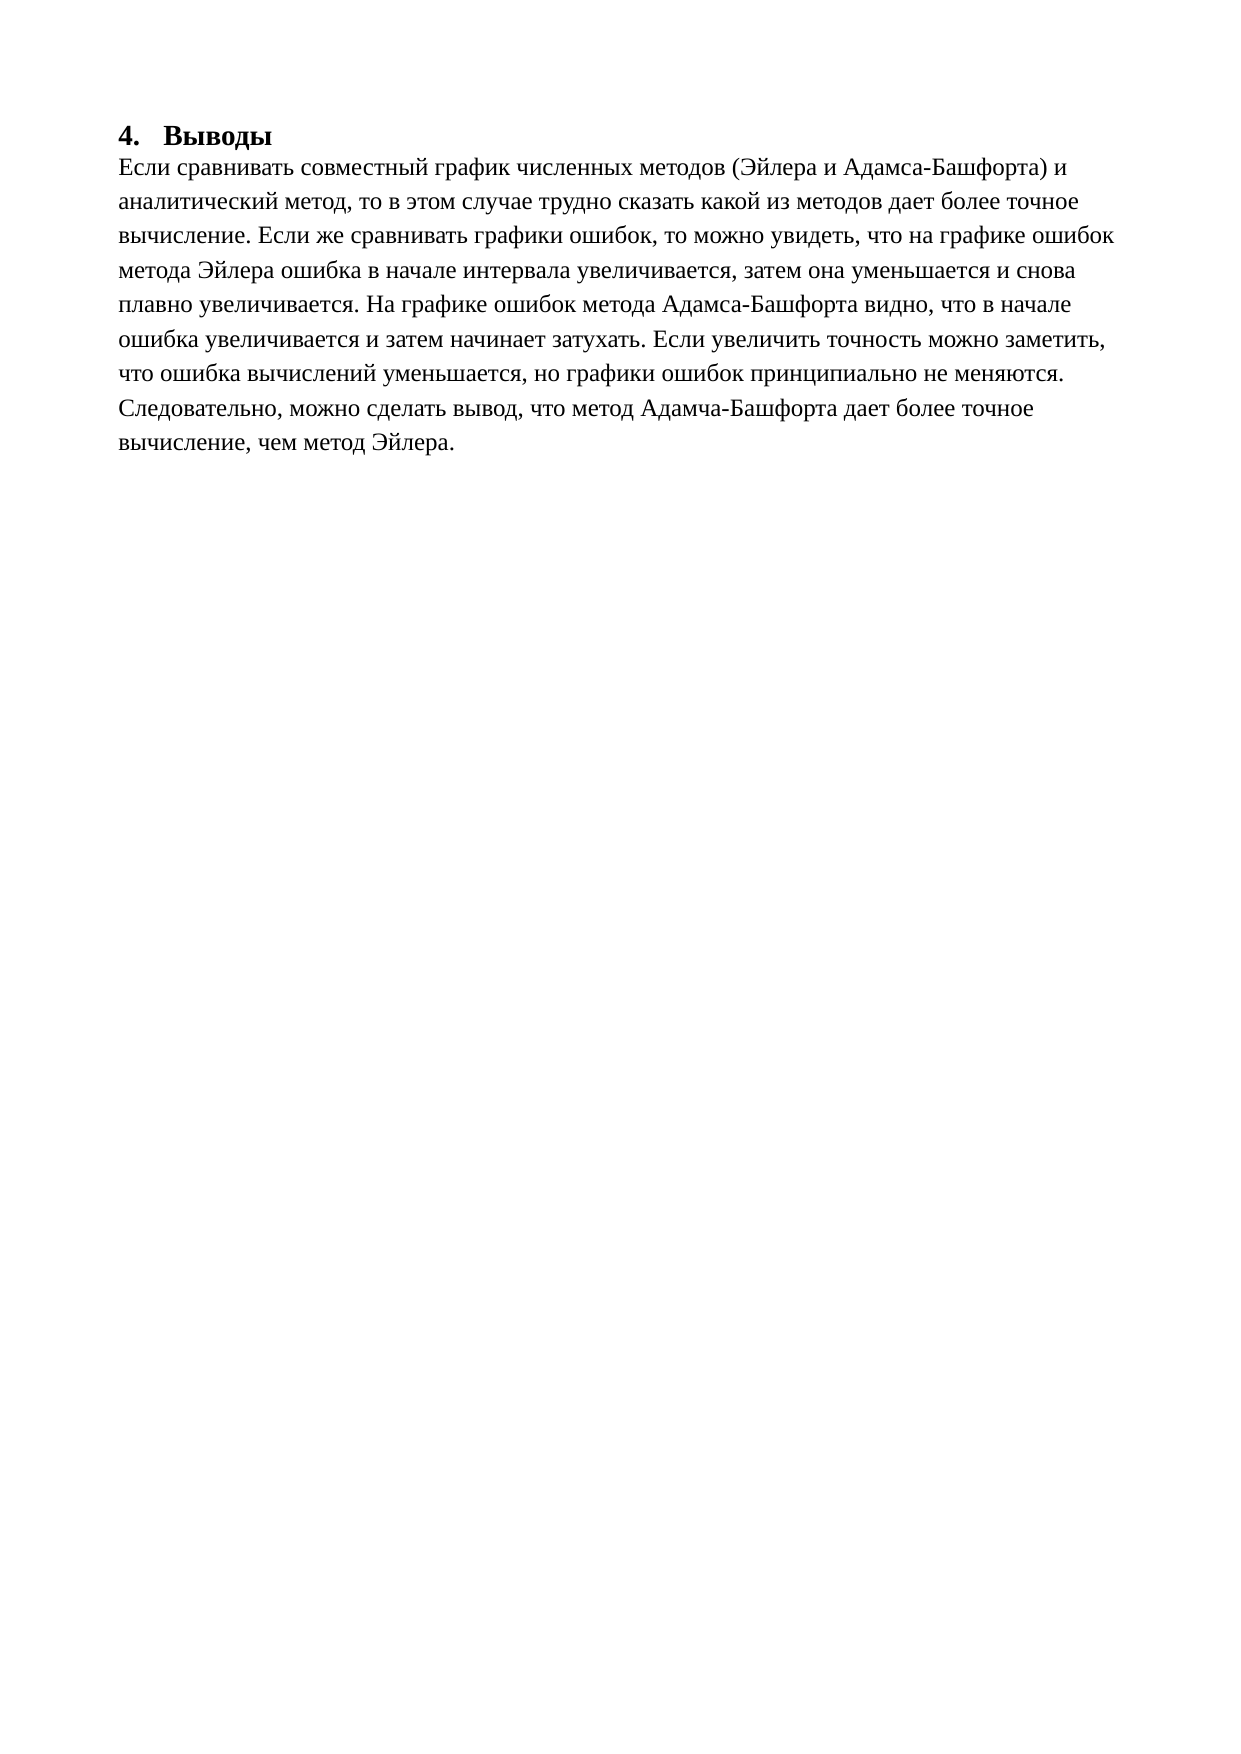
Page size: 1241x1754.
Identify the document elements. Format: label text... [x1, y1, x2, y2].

text Если сравнивать совместный график численных методов (Эйлера и Адамса-Башфорта) и аналитический метод, то в этом случае трудно сказать какой из методов дает более точное вычисление. Если же сравнивать графики ошибок, то можно увидеть, что на графике ошибок метода Эйлера ошибка в начале интервала увеличивается, затем она уменьшается и снова плавно увеличивается. На графике ошибок метода Адамса-Башфорта видно, что в начале ошибка увеличивается и затем начинает затухать. Если увеличить точность можно заметить, что ошибка вычислений уменьшается, но графики ошибок принципиально не меняются. Следовательно, можно сделать вывод, что метод Адамча-Башфорта дает более точное вычисление, чем метод Эйлера. [118, 152, 1122, 456]
subtitle Выводы [118, 118, 1122, 152]
